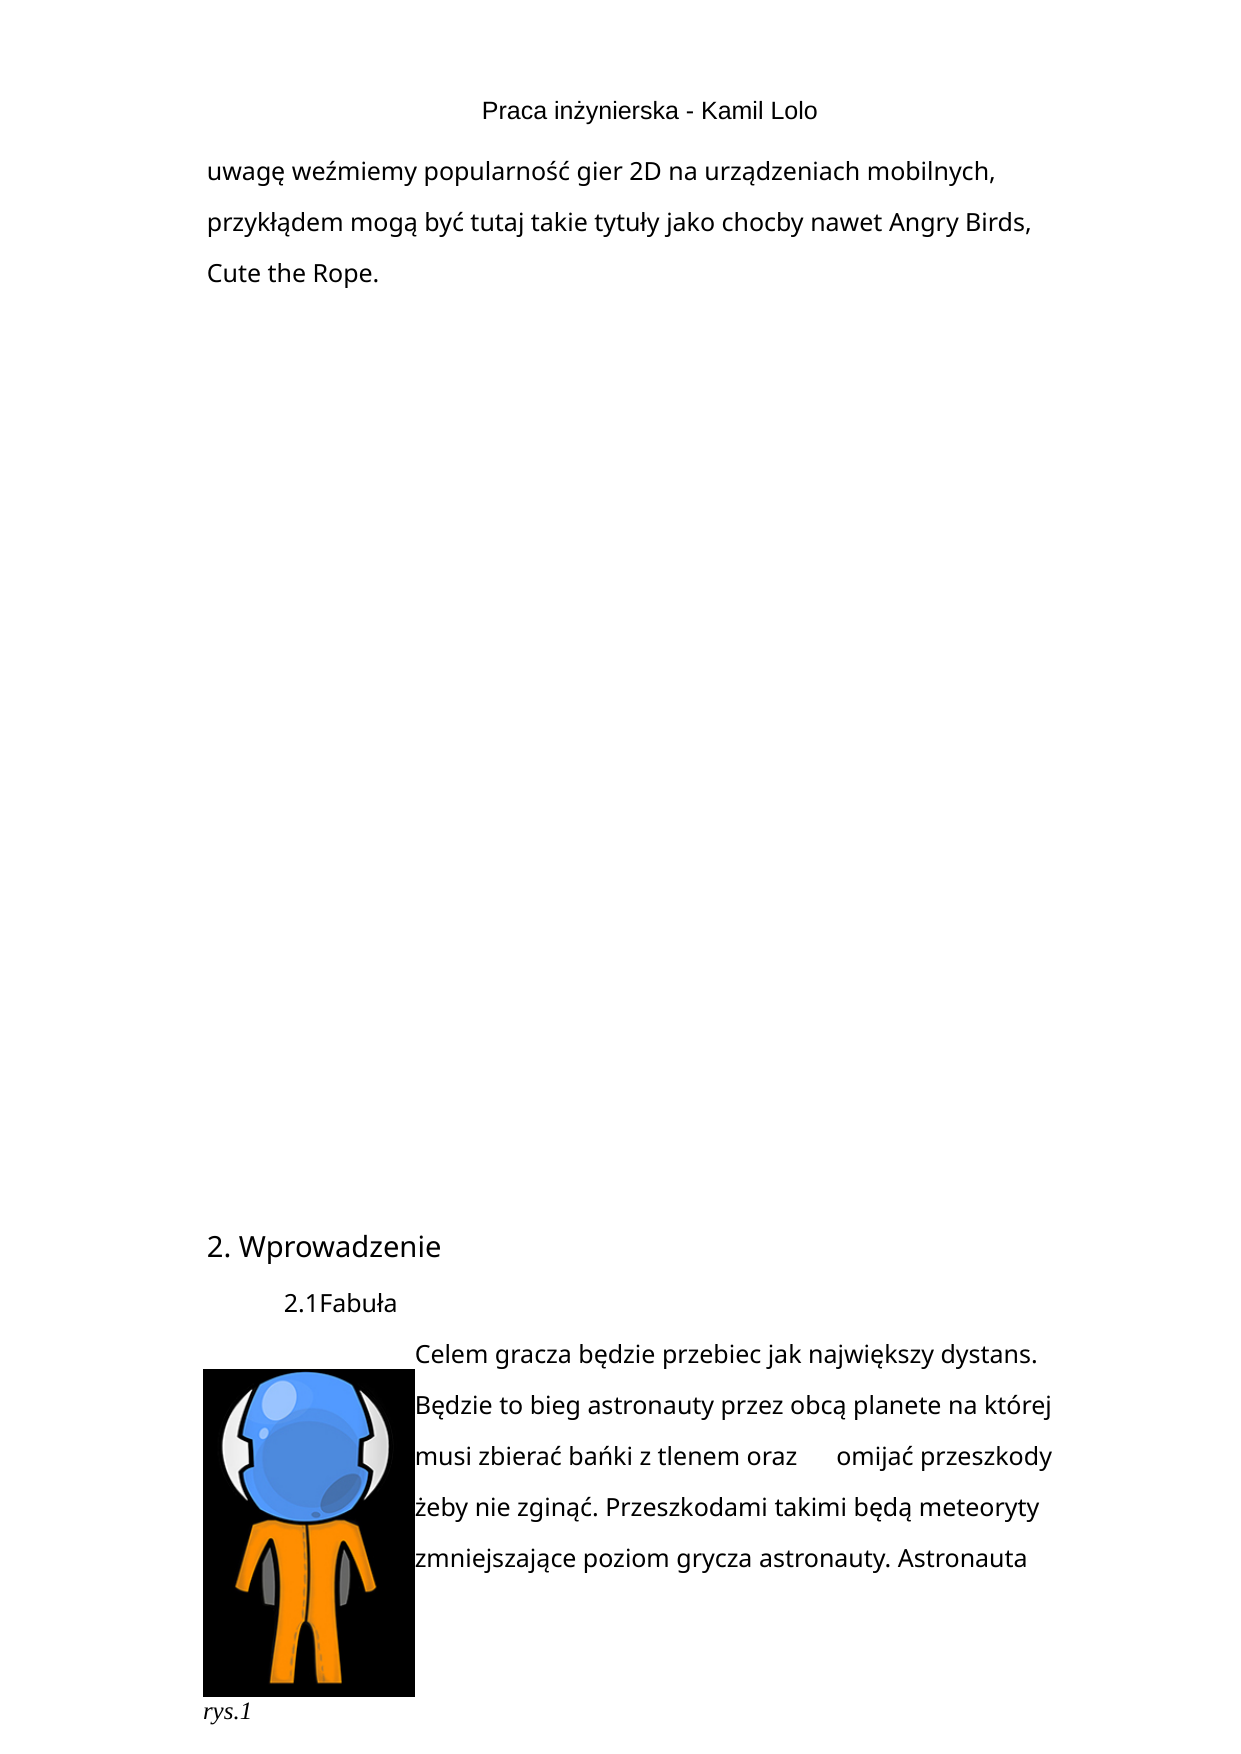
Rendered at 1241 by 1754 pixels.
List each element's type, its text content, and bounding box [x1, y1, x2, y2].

text 2. Wprowadzenie [207, 1226, 1093, 1266]
text uwagę weźmiemy popularność gier 2D na urządzeniach mobilnych, przykłądem mogą być tutaj takie tytuły jako chocby nawet Angry Birds, Cute the Rope. [207, 154, 1093, 290]
picture [203, 1369, 415, 1697]
text rys.1 [203, 1697, 415, 1725]
text Celem gracza będzie przebiec jak największy dystans. Będzie to bieg astronauty przez obcą planete na której musi zbierać bańki z tlenem oraz omijać przeszkody żeby nie zginąć. Przeszkodami takimi będą meteoryty zmniejszające poziom grycza astronauty. Astronauta [203, 1336, 1093, 1575]
list Fabuła [284, 1285, 1093, 1319]
